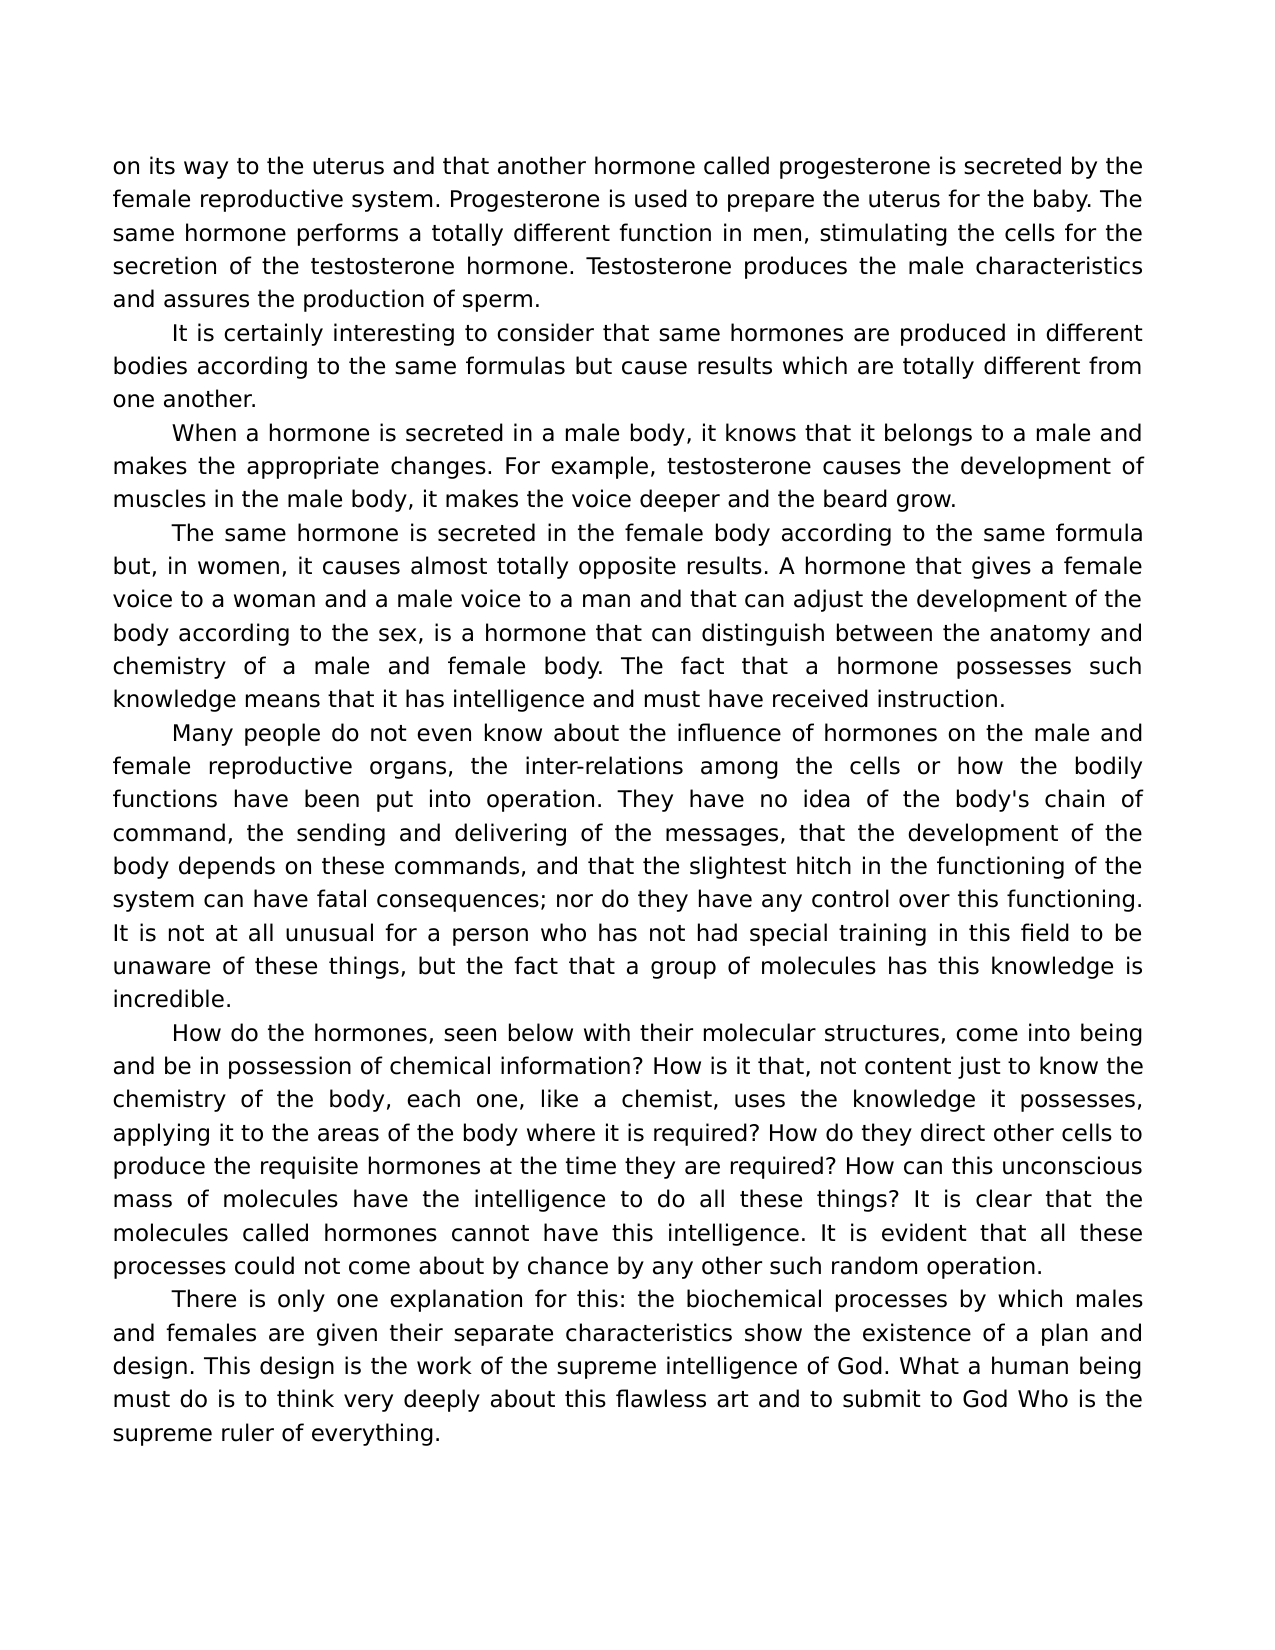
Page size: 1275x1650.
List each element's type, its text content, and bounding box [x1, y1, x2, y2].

text on its way to the uterus and that another hormone called progesterone is secreted by the female reproductive system. Progesterone is used to prepare the uterus for the baby. The same hormone performs a totally different function in men, stimulating the cells for the secretion of the testosterone hormone. Testosterone produces the male characteristics and assures the production of sperm. [112, 148, 1145, 314]
text There is only one explanation for this: the biochemical processes by which males and females are given their separate characteristics show the existence of a plan and design. This design is the work of the supreme intelligence of God. What a human being must do is to think very deeply about this flawless art and to submit to God Who is the supreme ruler of everything. [112, 1281, 1145, 1448]
text Many people do not even know about the influence of hormones on the male and female reproductive organs, the inter-relations among the cells or how the bodily functions have been put into operation. They have no idea of the body's chain of command, the sending and delivering of the messages, that the development of the body depends on these commands, and that the slightest hitch in the functioning of the system can have fatal consequences; nor do they have any control over this functioning. It is not at all unusual for a person who has not had special training in this field to be unaware of these things, but the fact that a group of molecules has this knowledge is incredible. [112, 714, 1145, 1014]
text When a hormone is secreted in a male body, it knows that it belongs to a male and makes the appropriate changes. For example, testosterone causes the development of muscles in the male body, it makes the voice deeper and the beard grow. [112, 414, 1145, 514]
text It is certainly interesting to consider that same hormones are produced in different bodies according to the same formulas but cause results which are totally different from one another. [112, 314, 1145, 414]
text The same hormone is secreted in the female body according to the same formula but, in women, it causes almost totally opposite results. A hormone that gives a female voice to a woman and a male voice to a man and that can adjust the development of the body according to the sex, is a hormone that can distinguish between the anatomy and chemistry of a male and female body. The fact that a hormone possesses such knowledge means that it has intelligence and must have received instruction. [112, 514, 1145, 714]
text How do the hormones, seen below with their molecular structures, come into being and be in possession of chemical information? How is it that, not content just to know the chemistry of the body, each one, like a chemist, uses the knowledge it possesses, applying it to the areas of the body where it is required? How do they direct other cells to produce the requisite hormones at the time they are required? How can this unconscious mass of molecules have the intelligence to do all these things? It is clear that the molecules called hormones cannot have this intelligence. It is evident that all these processes could not come about by chance by any other such random operation. [112, 1014, 1145, 1281]
